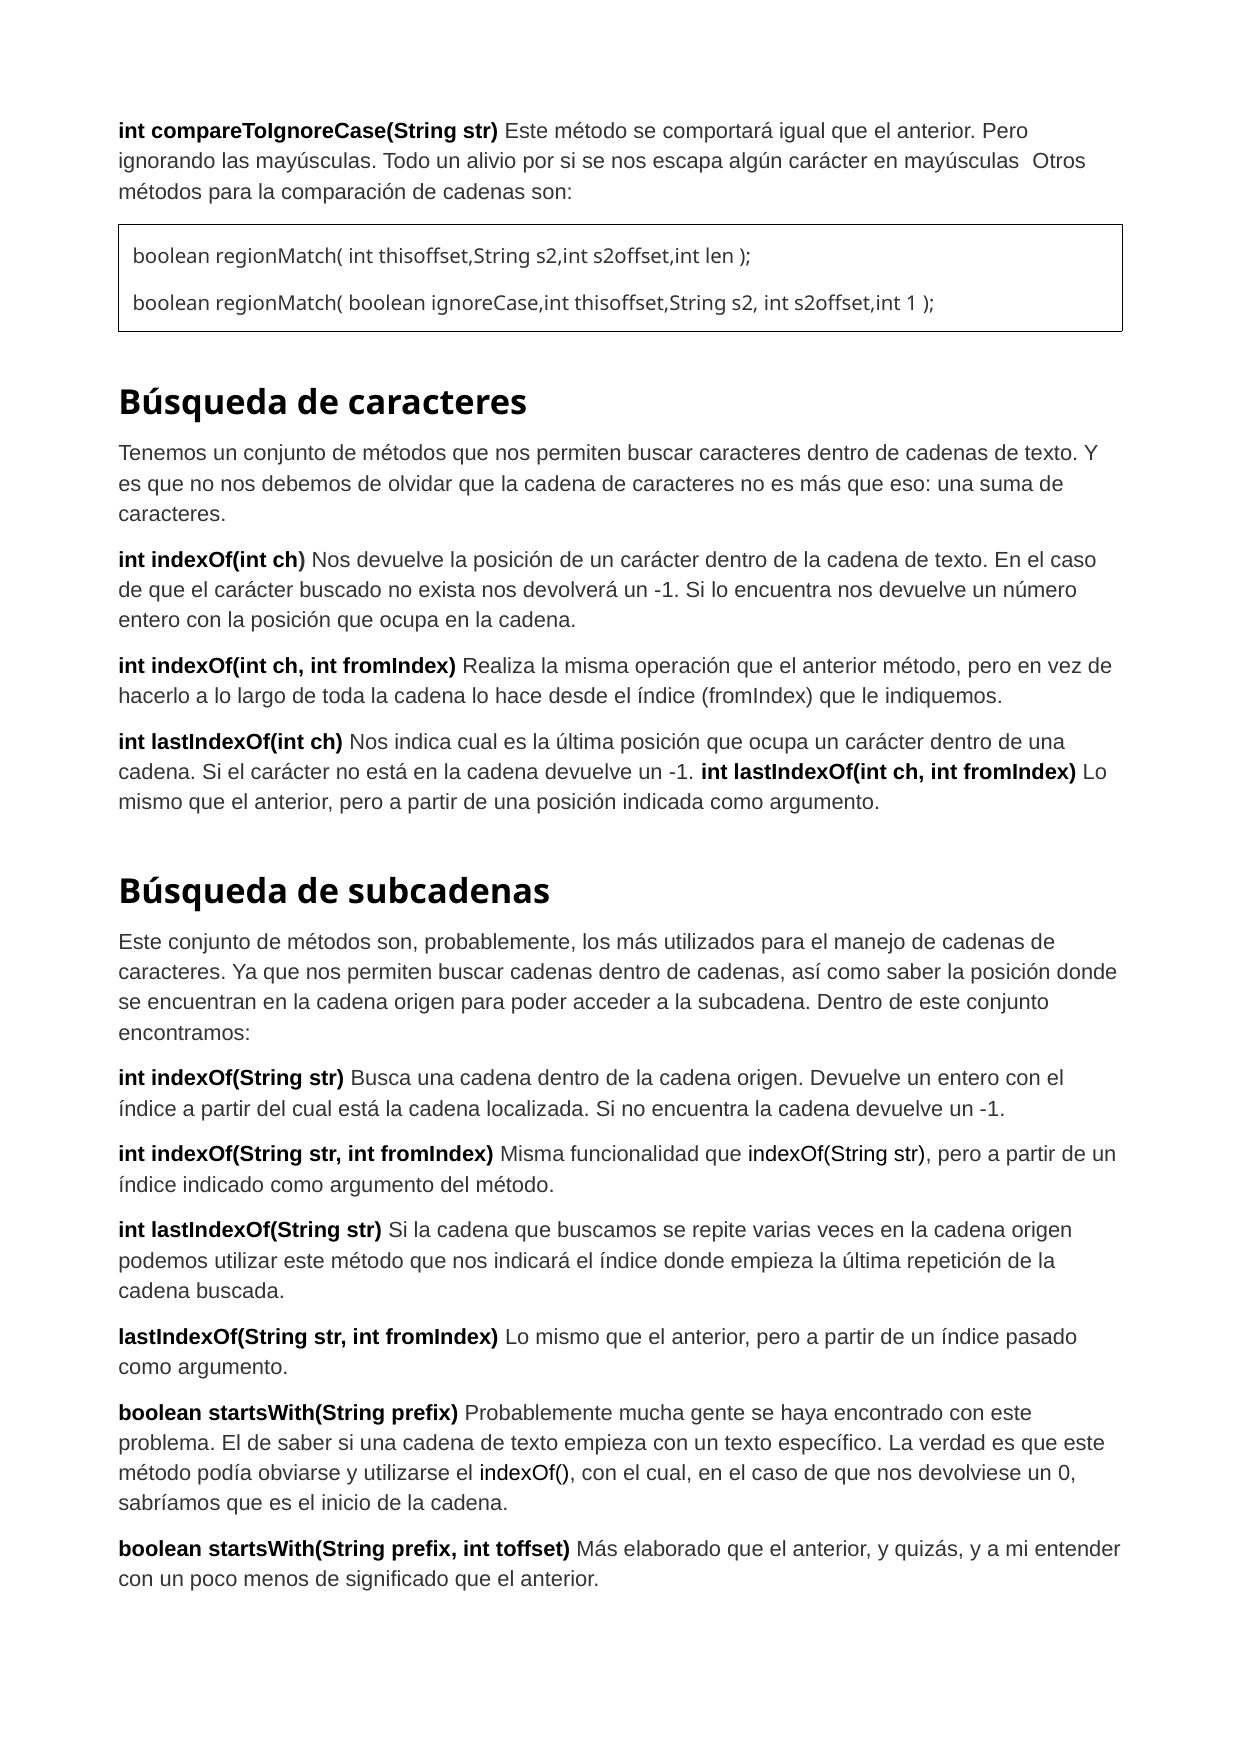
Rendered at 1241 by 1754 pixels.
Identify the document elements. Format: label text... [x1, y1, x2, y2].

text int lastIndexOf(String str) Si la cadena que buscamos se repite varias veces en la cadena origen podemos utilizar este método que nos indicará el índice donde empieza la última repetición de la cadena buscada. [118, 1217, 1122, 1303]
text boolean startsWith(String prefix, int toffset) Más elaborado que el anterior, y quizás, y a mi entender con un poco menos de significado que el anterior. [118, 1536, 1122, 1591]
text int indexOf(String str, int fromIndex) Misma funcionalidad que indexOf(String str), pero a partir de un índice indicado como argumento del método. [118, 1141, 1122, 1197]
text int lastIndexOf(int ch) Nos indica cual es la última posición que ocupa un carácter dentro de una cadena. Si el carácter no está en la cadena devuelve un -1. int lastIndexOf(int ch, int fromIndex) Lo mismo que el anterior, pero a partir de una posición indicada como argumento. [118, 729, 1122, 814]
text int indexOf(int ch, int fromIndex) Realiza la misma operación que el anterior método, pero en vez de hacerlo a lo largo de toda la cadena lo hace desde el índice (fromIndex) que le indiquemos. [118, 653, 1122, 708]
text int indexOf(String str) Busca una cadena dentro de la cadena origen. Devuelve un entero con el índice a partir del cual está la cadena localizada. Si no encuentra la cadena devuelve un -1. [118, 1065, 1122, 1121]
text int indexOf(int ch) Nos devuelve la posición de un carácter dentro de la cadena de texto. En el caso de que el carácter buscado no exista nos devolverá un -1. Si lo encuentra nos devuelve un número entero con la posición que ocupa en la cadena. [118, 546, 1122, 632]
text boolean startsWith(String prefix) Probablemente mucha gente se haya encontrado con este problema. El de saber si una cadena de texto empieza con un texto específico. La verdad es que este método podía obviarse y utilizarse el indexOf(), con el cual, en el caso de que nos devolviese un 0, sabríamos que es el inicio de la cadena. [118, 1399, 1122, 1515]
text Tenemos un conjunto de métodos que nos permiten buscar caracteres dentro de cadenas de texto. Y es que no nos debemos de olvidar que la cadena de caracteres no es más que eso: una suma de caracteres. [118, 440, 1122, 526]
text Este conjunto de métodos son, probablemente, los más utilizados para el manejo de cadenas de caracteres. Ya que nos permiten buscar cadenas dentro de cadenas, así como saber la posición donde se encuentran en la cadena origen para poder acceder a la subcadena. Dentro de este conjunto encontramos: [118, 929, 1122, 1044]
text lastIndexOf(String str, int fromIndex) Lo mismo que el anterior, pero a partir de un índice pasado como argumento. [118, 1323, 1122, 1379]
subtitle Búsqueda de caracteres [118, 362, 1122, 424]
text boolean regionMatch( int thisoffset,String s2,int s2offset,int len ); [119, 225, 1122, 270]
subtitle Búsqueda de subcadenas [118, 851, 1122, 913]
text int compareToIgnoreCase(String str) Este método se comportará igual que el anterior. Pero ignorando las mayúsculas. Todo un alivio por si se nos escapa algún carácter en mayúsculas Otros métodos para la comparación de cadenas son: [118, 118, 1122, 204]
text boolean regionMatch( boolean ignoreCase,int thisoffset,String s2, int s2offset,int 1 ); [119, 271, 1122, 331]
